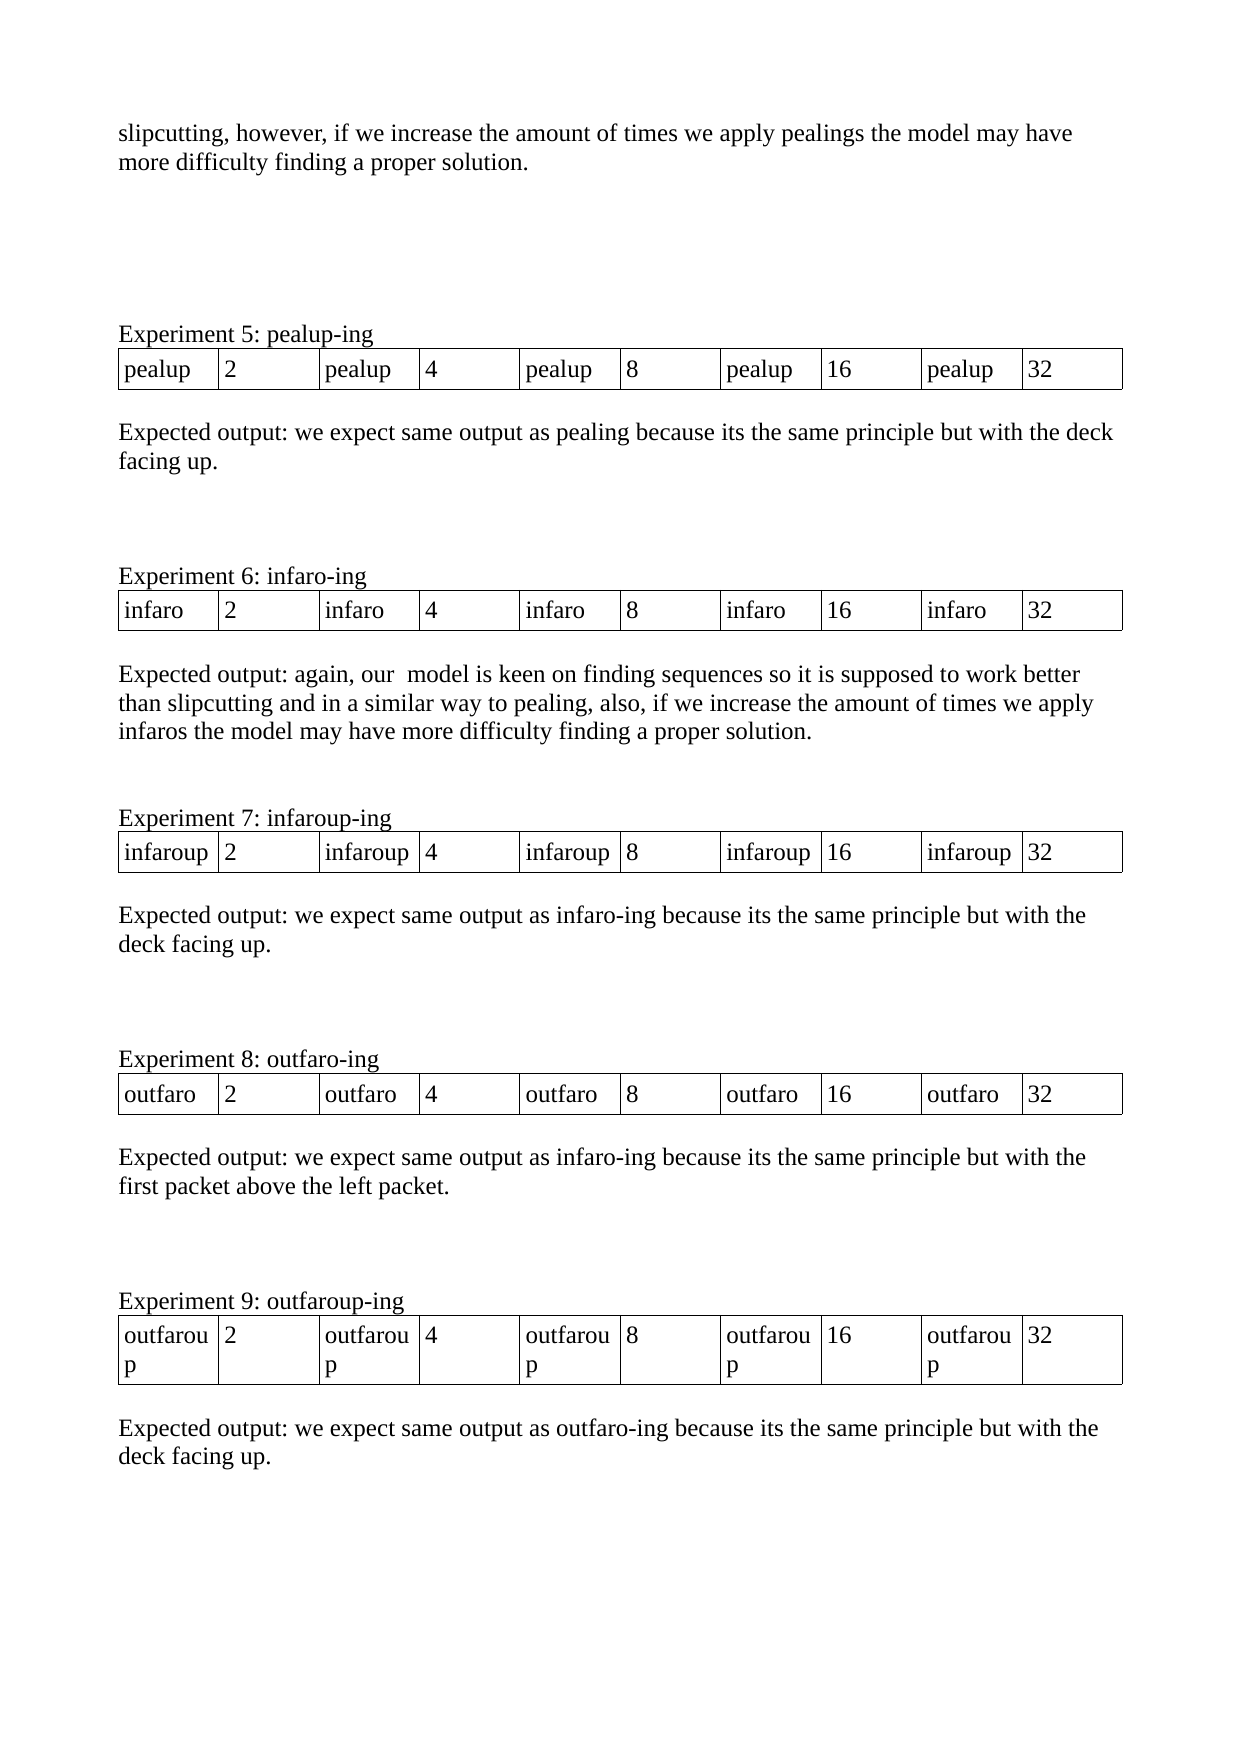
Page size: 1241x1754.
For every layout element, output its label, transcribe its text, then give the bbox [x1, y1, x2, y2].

text Experiment 9: outfaroup-ing [118, 1286, 1122, 1315]
text Experiment 5: pealup-ing [118, 319, 1122, 348]
table_header 4 [420, 349, 519, 388]
table_header pealup [119, 349, 218, 388]
text Expected output: we expect same output as outfaro-ing because its the same principle but with the deck facing up. [118, 1413, 1122, 1470]
table_header 32 [1023, 1074, 1122, 1113]
table_header 32 [1023, 832, 1122, 872]
text Experiment 8: outfaro-ing [118, 1044, 1122, 1073]
table_header pealup [721, 349, 821, 388]
table_header 4 [420, 1074, 519, 1113]
text Experiment 6: infaro-ing [118, 561, 1122, 590]
table_header infaroup [119, 832, 218, 872]
table_header infaroup [320, 832, 419, 872]
table_header pealup [922, 349, 1022, 388]
table_header infaroup [721, 832, 821, 872]
table_header outfaroup [922, 1316, 1022, 1384]
table_header 16 [822, 349, 921, 388]
table_header outfaro [119, 1074, 218, 1113]
table_header 32 [1023, 1316, 1122, 1384]
table_header outfaroup [520, 1316, 620, 1384]
table_header 16 [822, 1316, 921, 1384]
table_header outfaroup [320, 1316, 419, 1384]
table_header 8 [621, 832, 720, 872]
table_header infaro [119, 591, 218, 630]
table_header 4 [420, 1316, 519, 1384]
text Expected output: we expect same output as infaro-ing because its the same principle but with the first packet above the left packet. [118, 1142, 1122, 1200]
table_header 8 [621, 591, 720, 630]
table_header 32 [1023, 349, 1122, 388]
table_header 4 [420, 591, 519, 630]
table_header 2 [219, 832, 319, 872]
table_header 4 [420, 832, 519, 872]
text Expected output: we expect same output as pealing because its the same principle but with the deck facing up. [118, 417, 1122, 475]
table_header outfaro [520, 1074, 620, 1113]
table_header infaro [520, 591, 620, 630]
table_header 2 [219, 1316, 319, 1384]
table_header 16 [822, 832, 921, 872]
text Expected output: we expect same output as infaro-ing because its the same principle but with the deck facing up. [118, 901, 1122, 958]
table_header 16 [822, 591, 921, 630]
text Expected output: again, our model is keen on finding sequences so it is supposed to work better than slipcutting and in a similar way to pealing, also, if we increase the amount of times we apply infaros the model may have more difficulty finding a proper solution. [118, 659, 1122, 745]
table_header outfaroup [119, 1316, 218, 1384]
table_header infaroup [922, 832, 1022, 872]
table_header infaro [721, 591, 821, 630]
text Experiment 7: infaroup-ing [118, 803, 1122, 831]
table_header 32 [1023, 591, 1122, 630]
table_header pealup [520, 349, 620, 388]
table_header outfaro [320, 1074, 419, 1113]
table_header 2 [219, 1074, 319, 1113]
table_header 8 [621, 1074, 720, 1113]
table_header outfaroup [721, 1316, 821, 1384]
table_header 2 [219, 591, 319, 630]
table_header 16 [822, 1074, 921, 1113]
text slipcutting, however, if we increase the amount of times we apply pealings the model may have more difficulty finding a proper solution. [118, 118, 1122, 176]
table_header 2 [219, 349, 319, 388]
table_header outfaro [922, 1074, 1022, 1113]
table_header infaro [922, 591, 1022, 630]
table_header 8 [621, 349, 720, 388]
table_header pealup [320, 349, 419, 388]
table_header 8 [621, 1316, 720, 1384]
table_header infaroup [520, 832, 620, 872]
table_header outfaro [721, 1074, 821, 1113]
table_header infaro [320, 591, 419, 630]
